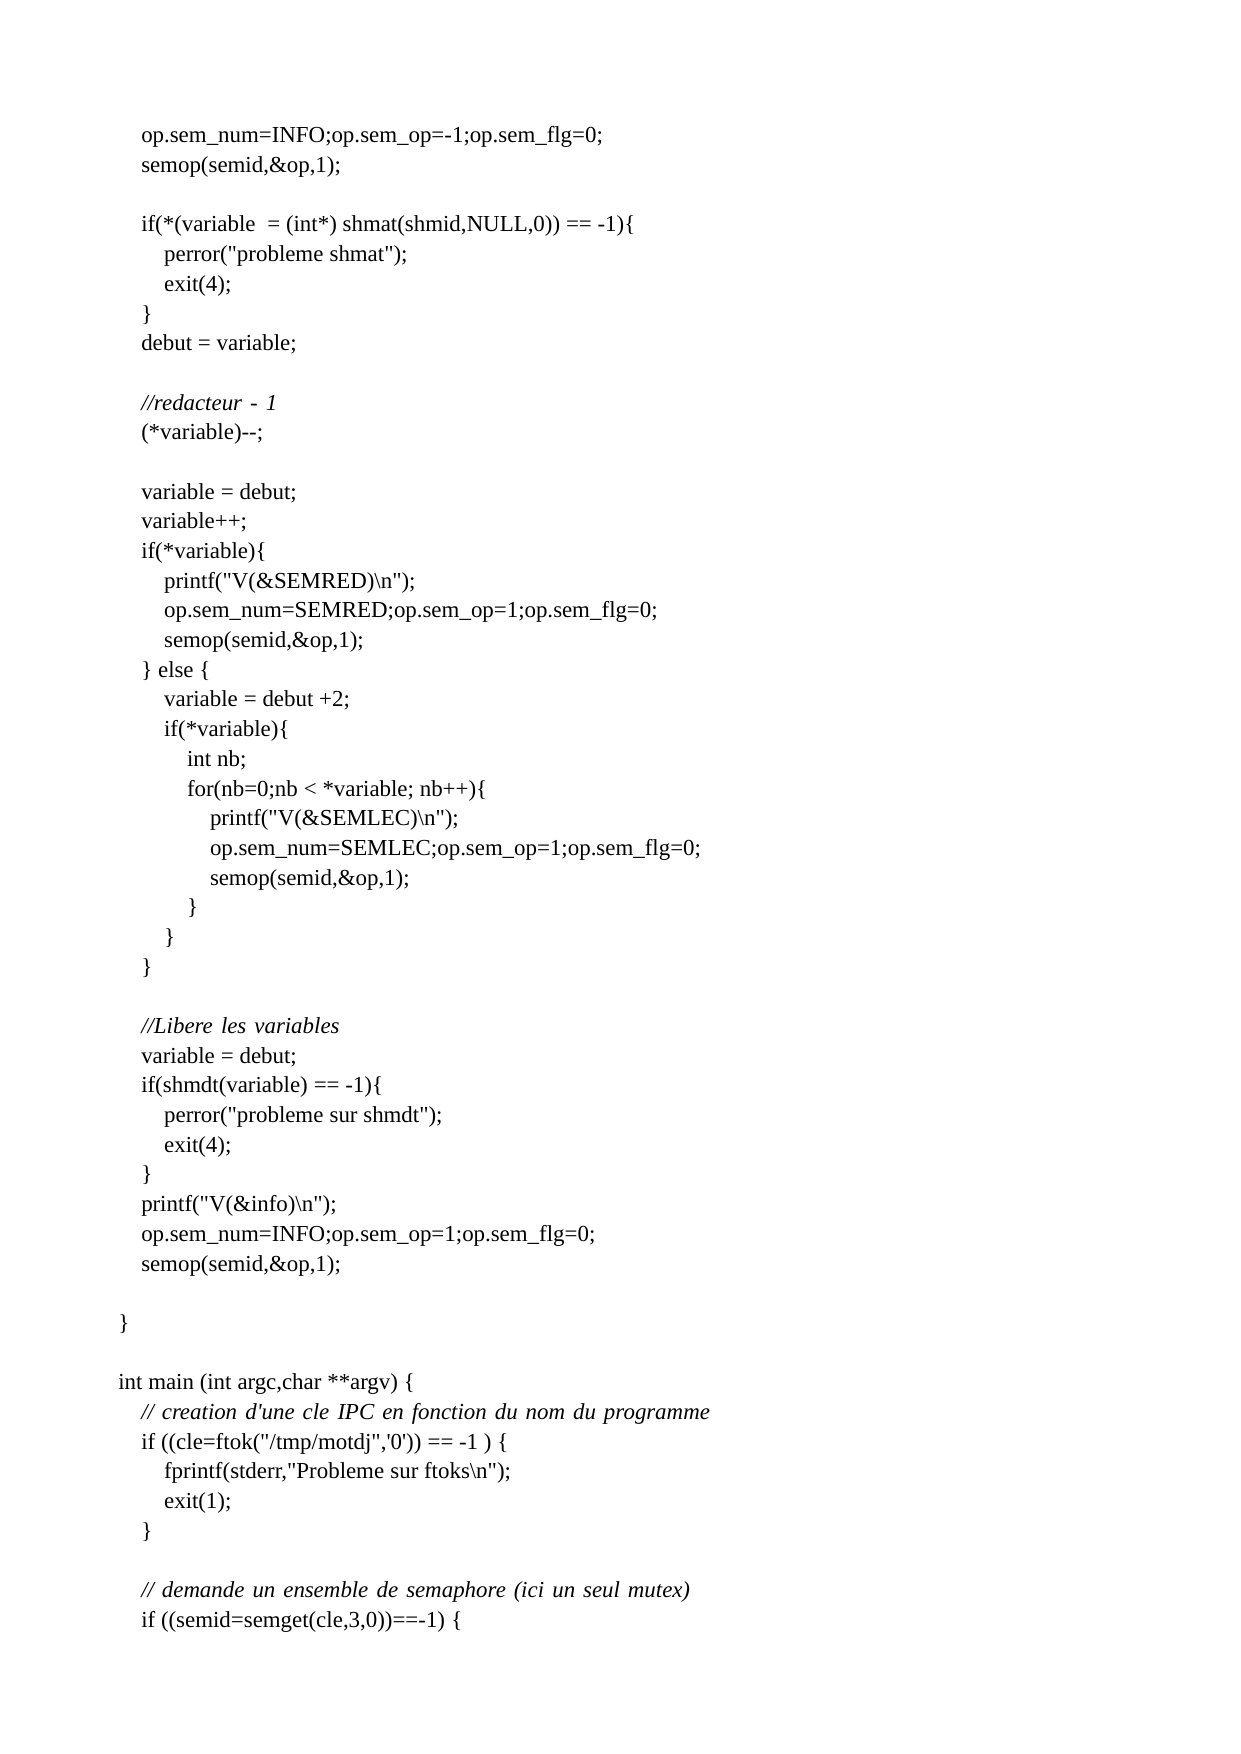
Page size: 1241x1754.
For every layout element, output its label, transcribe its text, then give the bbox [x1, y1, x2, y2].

text int nb; [118, 742, 1122, 771]
text } [118, 920, 1122, 949]
text } [118, 949, 1122, 979]
text fprintf(stderr,"Probleme sur ftoks\n"); [118, 1454, 1122, 1484]
text //Libere les variables [118, 1009, 1122, 1038]
text for(nb=0;nb < *variable; nb++){ [118, 771, 1122, 801]
text } [118, 1306, 1122, 1335]
text variable = debut +2; [118, 682, 1122, 712]
text op.sem_num=INFO;op.sem_op=1;op.sem_flg=0; [118, 1217, 1122, 1246]
text (*variable)--; [118, 415, 1122, 445]
text exit(4); [118, 1127, 1122, 1157]
text printf("V(&info)\n"); [118, 1187, 1122, 1217]
text op.sem_num=SEMLEC;op.sem_op=1;op.sem_flg=0; [118, 831, 1122, 860]
text if(*variable){ [118, 534, 1122, 563]
text } [118, 890, 1122, 920]
text // demande un ensemble de semaphore (ici un seul mutex) [118, 1573, 1122, 1602]
text op.sem_num=SEMRED;op.sem_op=1;op.sem_flg=0; [118, 593, 1122, 623]
text semop(semid,&op,1); [118, 148, 1122, 177]
text } else { [118, 652, 1122, 682]
text variable = debut; [118, 474, 1122, 504]
text // creation d'une cle IPC en fonction du nom du programme [118, 1395, 1122, 1424]
text variable++; [118, 504, 1122, 534]
text perror("probleme sur shmdt"); [118, 1098, 1122, 1127]
text } [118, 1157, 1122, 1187]
text int main (int argc,char **argv) { [118, 1365, 1122, 1395]
text perror("probleme shmat"); [118, 237, 1122, 267]
text variable = debut; [118, 1038, 1122, 1068]
text semop(semid,&op,1); [118, 860, 1122, 890]
text } [118, 1513, 1122, 1543]
text exit(4); [118, 267, 1122, 296]
text //redacteur - 1 [118, 385, 1122, 415]
text if ((cle=ftok("/tmp/motdj",'0')) == -1 ) { [118, 1424, 1122, 1454]
text } [118, 296, 1122, 326]
text op.sem_num=INFO;op.sem_op=-1;op.sem_flg=0; [118, 118, 1122, 148]
text if ((semid=semget(cle,3,0))==-1) { [118, 1602, 1122, 1632]
text semop(semid,&op,1); [118, 1246, 1122, 1276]
text debut = variable; [118, 326, 1122, 356]
text if(*(variable = (int*) shmat(shmid,NULL,0)) == -1){ [118, 207, 1122, 237]
text printf("V(&SEMRED)\n"); [118, 563, 1122, 593]
text exit(1); [118, 1484, 1122, 1513]
text printf("V(&SEMLEC)\n"); [118, 801, 1122, 831]
text semop(semid,&op,1); [118, 623, 1122, 652]
text if(shmdt(variable) == -1){ [118, 1068, 1122, 1098]
text if(*variable){ [118, 712, 1122, 742]
